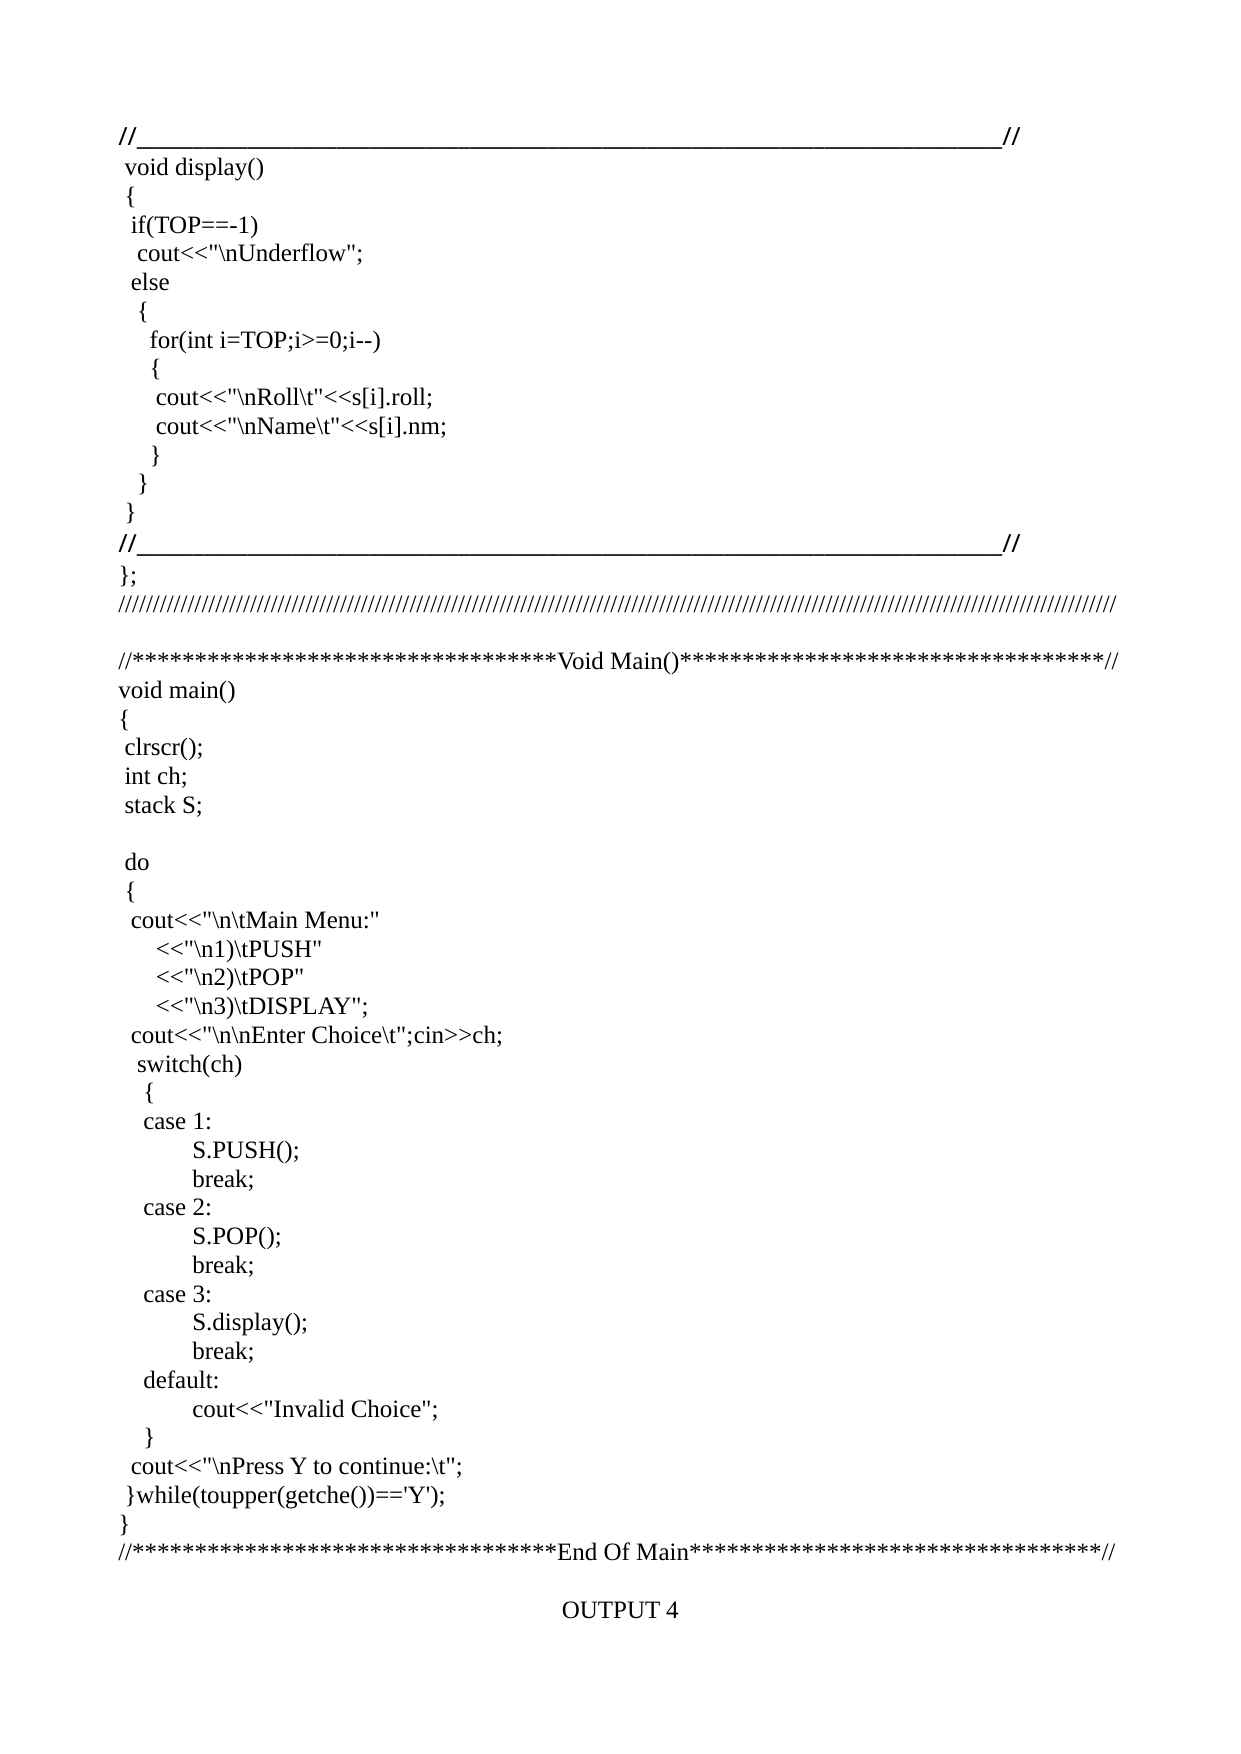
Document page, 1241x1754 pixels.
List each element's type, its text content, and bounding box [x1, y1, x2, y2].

text case 2: [118, 1192, 1122, 1221]
text <<"\n1)\tPUSH" [118, 934, 1122, 962]
text OUTPUT 4 [118, 1595, 1122, 1624]
text { [118, 704, 1122, 732]
text stack S; [118, 790, 1122, 819]
text cout<<"\n\tMain Menu:" [118, 905, 1122, 934]
text { [118, 353, 1122, 382]
text //______________________________________________________________________________// [118, 526, 1122, 560]
text }; [118, 560, 1122, 589]
text void display() [118, 152, 1122, 181]
text clrscr(); [118, 732, 1122, 761]
text { [118, 296, 1122, 325]
text break; [118, 1164, 1122, 1192]
text default: [118, 1365, 1122, 1394]
text cout<<"\nName\t"<<s[i].nm; [118, 411, 1122, 440]
text void main() [118, 675, 1122, 704]
text cout<<"Invalid Choice"; [118, 1394, 1122, 1422]
text S.POP(); [118, 1221, 1122, 1250]
text do [118, 847, 1122, 876]
text <<"\n3)\tDISPLAY"; [118, 991, 1122, 1020]
text { [118, 1077, 1122, 1106]
text { [118, 876, 1122, 905]
text int ch; [118, 761, 1122, 790]
text case 3: [118, 1279, 1122, 1307]
text <<"\n2)\tPOP" [118, 962, 1122, 991]
text else [118, 267, 1122, 296]
text //______________________________________________________________________________// [118, 118, 1122, 152]
text //**********************************End Of Main*********************************// [118, 1537, 1122, 1566]
text switch(ch) [118, 1049, 1122, 1077]
text //////////////////////////////////////////////////////////////////////////////////////////////////////////////////////////////////////////////// [118, 589, 1122, 617]
text } [118, 1422, 1122, 1451]
text cout<<"\nPress Y to continue:\t"; [118, 1451, 1122, 1480]
text { [118, 181, 1122, 210]
text S.PUSH(); [118, 1135, 1122, 1164]
text S.display(); [118, 1307, 1122, 1336]
text if(TOP==-1) [118, 210, 1122, 238]
text cout<<"\nRoll\t"<<s[i].roll; [118, 382, 1122, 411]
text for(int i=TOP;i>=0;i--) [118, 325, 1122, 353]
text } [118, 468, 1122, 497]
text } [118, 1509, 1122, 1537]
text } [118, 440, 1122, 468]
text }while(toupper(getche())=='Y'); [118, 1480, 1122, 1509]
text //**********************************Void Main()**********************************// [118, 646, 1122, 675]
text cout<<"\nUnderflow"; [118, 238, 1122, 267]
text break; [118, 1250, 1122, 1279]
text break; [118, 1336, 1122, 1365]
text case 1: [118, 1106, 1122, 1135]
text } [118, 497, 1122, 526]
text cout<<"\n\nEnter Choice\t"; cin>>ch; [118, 1020, 1122, 1049]
